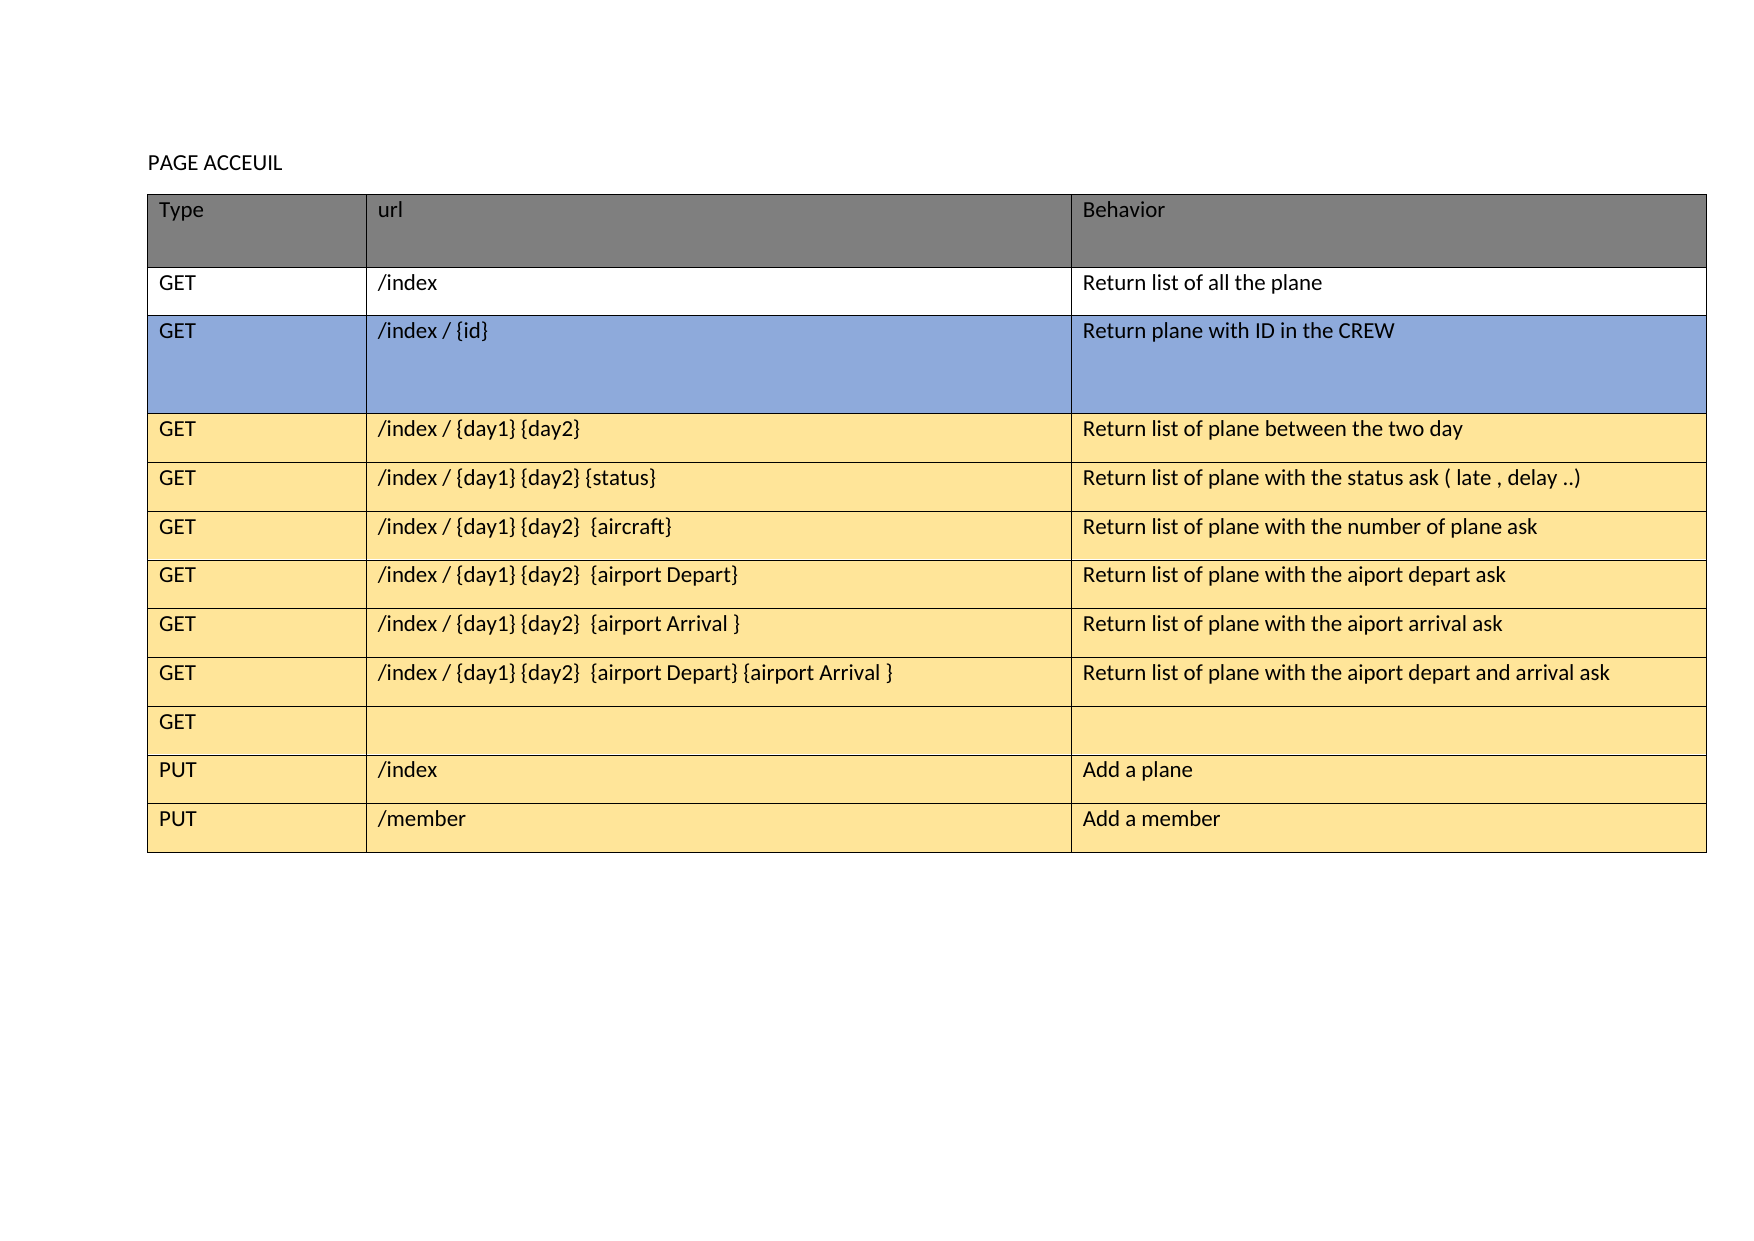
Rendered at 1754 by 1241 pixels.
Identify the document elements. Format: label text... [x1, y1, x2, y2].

table_cell GET [148, 658, 366, 706]
table_cell GET [148, 707, 366, 754]
table_cell Return list of plane with the number of plane ask [1072, 512, 1706, 559]
table_cell Return list of plane with the aiport depart ask [1072, 561, 1706, 608]
table_cell /member [367, 804, 1071, 852]
table_cell GET [148, 561, 366, 608]
table_cell /index / {day1} {day2} [367, 414, 1071, 462]
table_cell /index / {day1} {day2} {airport Depart} {airport Arrival } [367, 658, 1071, 706]
table_cell PUT [148, 756, 366, 803]
table_cell GET [148, 316, 366, 413]
table_cell Return list of plane with the status ask ( late , delay ..) [1072, 463, 1706, 511]
table_cell [367, 707, 1071, 754]
table_cell GET [148, 268, 366, 315]
table_cell PUT [148, 804, 366, 852]
table_header Type [148, 195, 366, 267]
table_cell Return plane with ID in the CREW [1072, 316, 1706, 413]
table_cell /index [367, 268, 1071, 315]
table_cell /index / {day1} {day2} {airport Depart} [367, 561, 1071, 608]
table_cell [1072, 707, 1706, 754]
table_header url [367, 195, 1071, 267]
table_cell Return list of all the plane [1072, 268, 1706, 315]
table_cell /index / {day1} {day2} {status} [367, 463, 1071, 511]
table_cell /index / {day1} {day2} {aircraft} [367, 512, 1071, 559]
table_header Behavior [1072, 195, 1706, 267]
table_cell Add a plane [1072, 756, 1706, 803]
table_cell /index [367, 756, 1071, 803]
table_cell GET [148, 414, 366, 462]
table_cell Return list of plane between the two day [1072, 414, 1706, 462]
table_cell GET [148, 512, 366, 559]
table_cell GET [148, 609, 366, 657]
table_cell /index / {id} [367, 316, 1071, 413]
table_cell GET [148, 463, 366, 511]
table_cell Add a member [1072, 804, 1706, 852]
text PAGE ACCEUIL [148, 148, 1606, 176]
table_cell /index / {day1} {day2} {airport Arrival } [367, 609, 1071, 657]
table_cell Return list of plane with the aiport arrival ask [1072, 609, 1706, 657]
table_cell Return list of plane with the aiport depart and arrival ask [1072, 658, 1706, 706]
